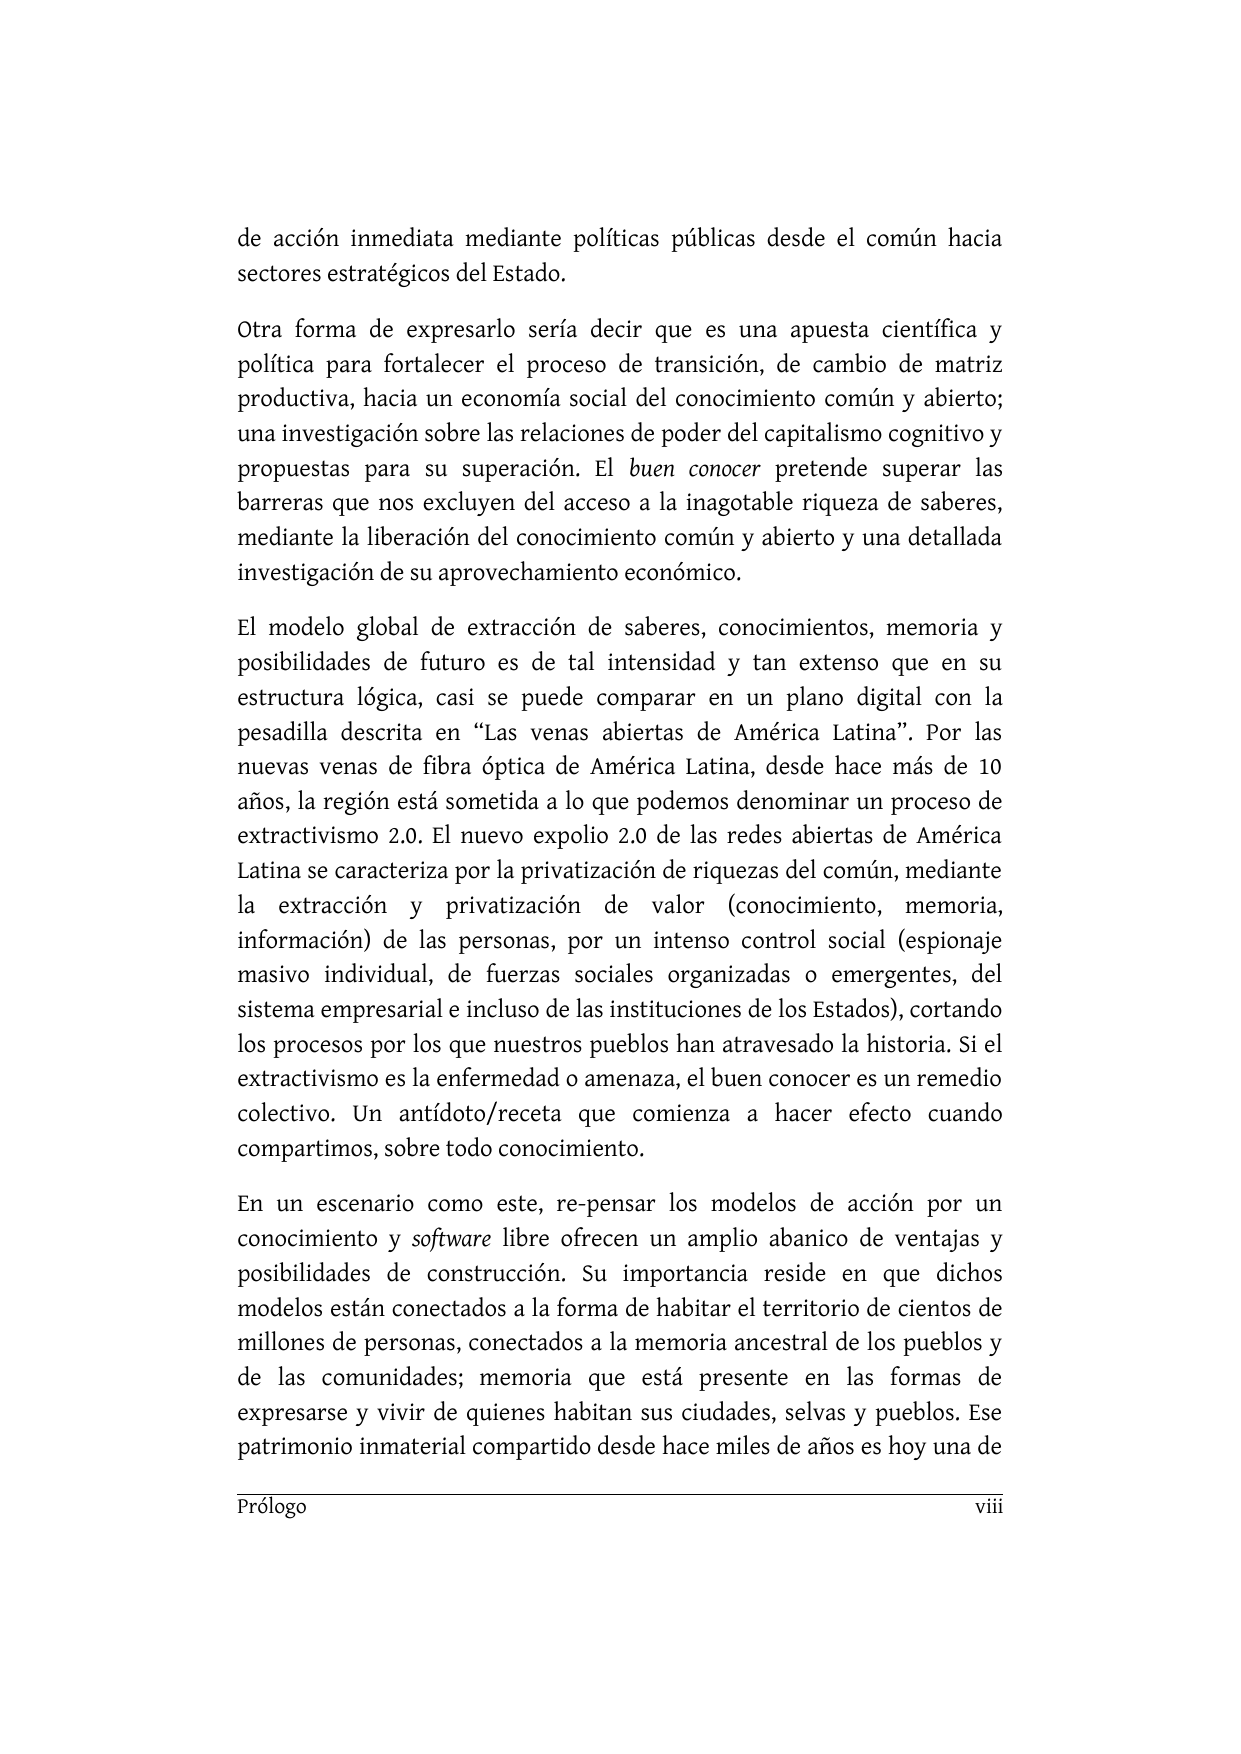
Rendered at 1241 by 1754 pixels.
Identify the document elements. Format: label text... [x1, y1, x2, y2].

text En un escenario como este, re-pensar los modelos de acción por un conocimiento y software libre ofrecen un amplio abanico de ventajas y posibilidades de construcción. Su importancia reside en que dichos modelos están conectados a la forma de habitar el territorio de cientos de millones de personas, conectados a la memoria ancestral de los pueblos y de las comunidades; memoria que está presente en las formas de expresarse y vivir de quienes habitan sus ciudades, selvas y pueblos. Ese patrimonio inmaterial compartido desde hace miles de años es hoy una de [237, 1190, 1003, 1462]
text de acción inmediata mediante políticas públicas desde el común hacia sectores estratégicos del Estado. [237, 225, 1003, 289]
text Otra forma de expresarlo sería decir que es una apuesta científica y política para fortalecer el proceso de transición, de cambio de matriz productiva, hacia un economía social del conocimiento común y abierto; una investigación sobre las relaciones de poder del capitalismo cognitivo y propuestas para su superación. El buen conocer pretende superar las barreras que nos excluyen del acceso a la inagotable riqueza de saberes, mediante la liberación del conocimiento común y abierto y una detallada investigación de su aprovechamiento económico. [237, 315, 1003, 587]
text El modelo global de extracción de saberes, conocimientos, memoria y posibilidades de futuro es de tal intensidad y tan extenso que en su estructura lógica, casi se puede comparar en un plano digital con la pesadilla descrita en “Las venas abiertas de América Latina”. Por las nuevas venas de fibra óptica de América Latina, desde hace más de 10 años, la región está sometida a lo que podemos denominar un proceso de extractivismo 2.0. El nuevo expolio 2.0 de las redes abiertas de América Latina se caracteriza por la privatización de riquezas del común, mediante la extracción y privatización de valor (conocimiento, memoria, información) de las personas, por un intenso control social (espionaje masivo individual, de fuerzas sociales organizadas o emergentes, del sistema empresarial e incluso de las instituciones de los Estados), cortando los procesos por los que nuestros pueblos han atravesado la historia. Si el extractivismo es la enfermedad o amenaza, el buen conocer es un remedio colectivo. Un antídoto/receta que comienza a hacer efecto cuando compartimos, sobre todo conocimiento. [237, 614, 1003, 1163]
